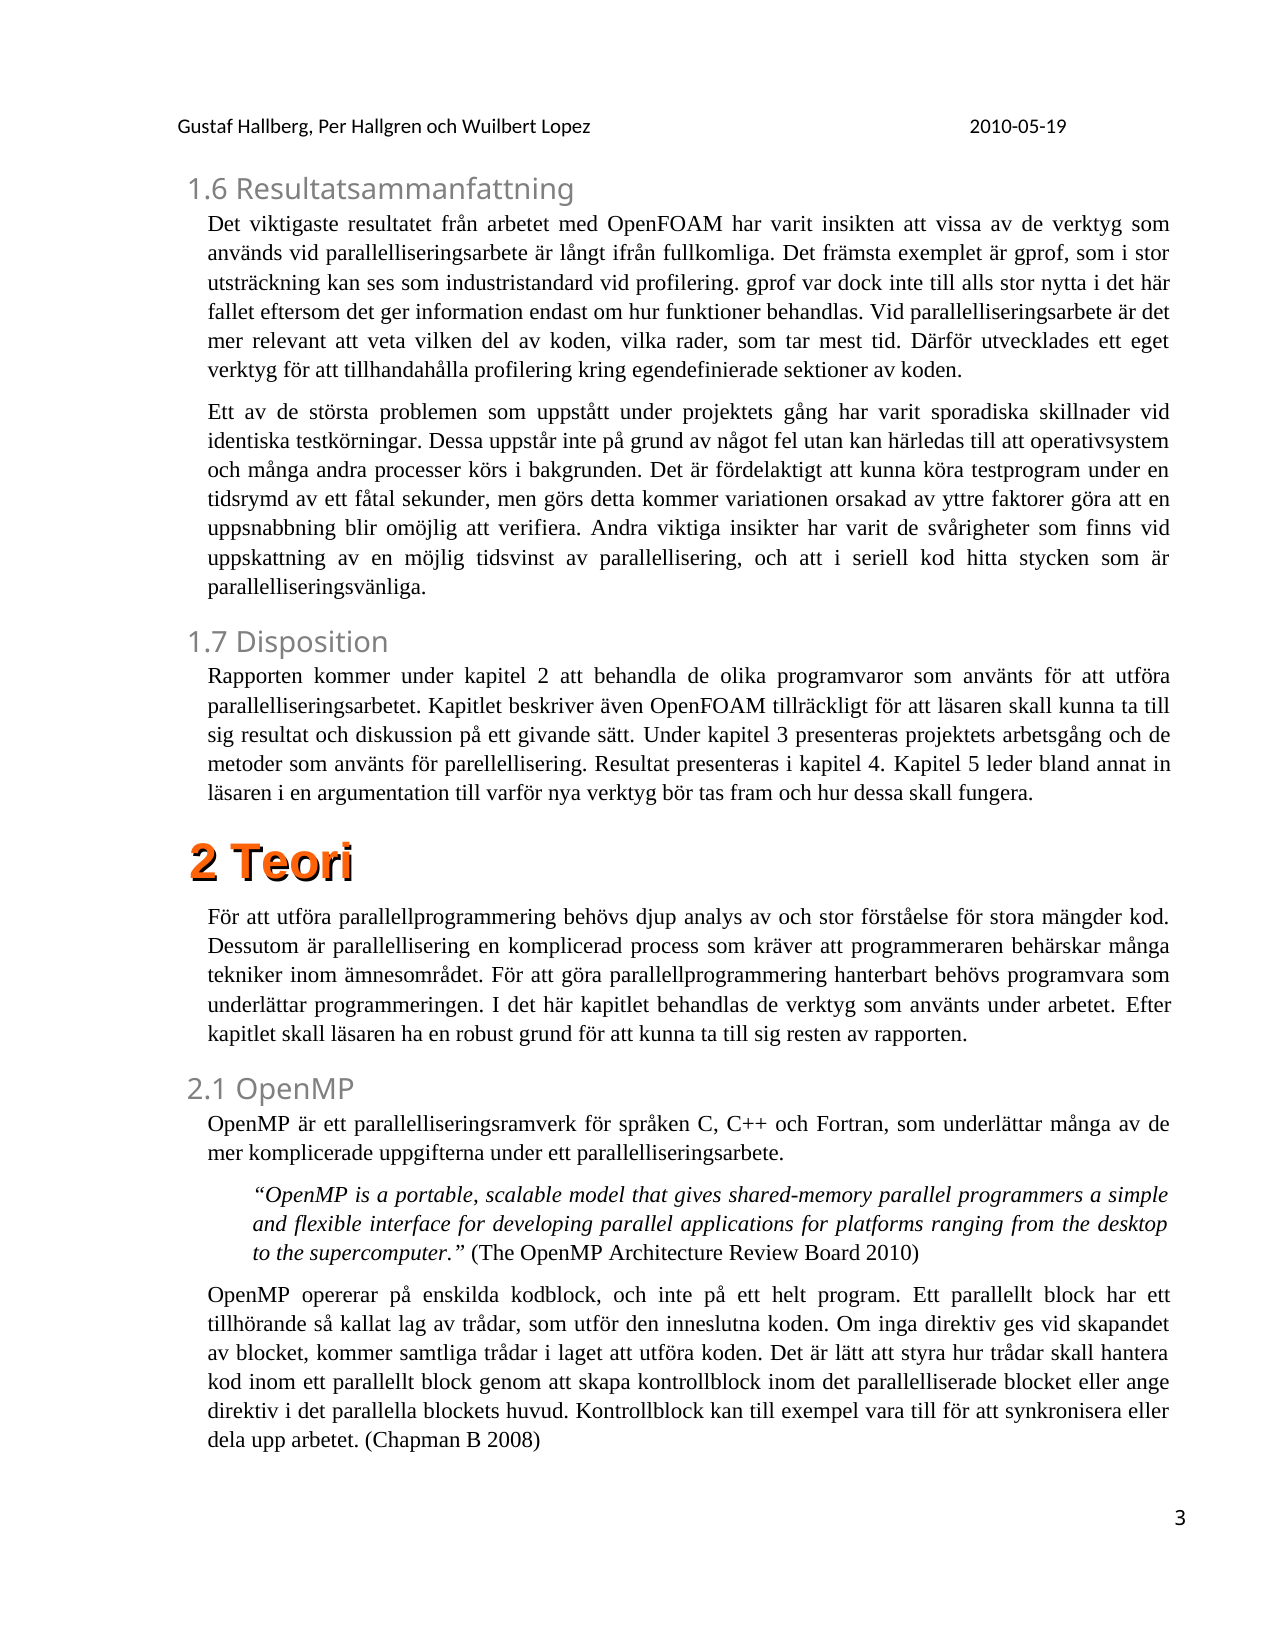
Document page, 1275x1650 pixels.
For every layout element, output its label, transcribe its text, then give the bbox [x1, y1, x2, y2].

text Ett av de största problemen som uppstått under projektets gång har varit sporadiska skillnader vid identiska testkörningar. Dessa uppstår inte på grund av något fel utan kan härledas till att operativsystem och många andra processer körs i bakgrunden. Det är fördelaktigt att kunna köra testprogram under en tidsrymd av ett fåtal sekunder, men görs detta kommer variationen orsakad av yttre faktorer göra att en uppsnabbning blir omöjlig att verifiera. Andra viktiga insikter har varit de svårigheter som finns vid uppskattning av en möjlig tidsvinst av parallellisering, och att i seriell kod hitta stycken som är parallelliseringsvänliga. [207, 570, 1171, 599]
subtitle 2.1 OpenMP [354, 1068, 1177, 1108]
text Rapporten kommer under kapitel 2 att behandla de olika programvaror som använts för att utföra parallelliseringsarbetet. Kapitlet beskriver även OpenFOAM tillräckligt för att läsaren skall kunna ta till sig resultat och diskussion på ett givande sätt. Under kapitel 3 presenteras projektets arbetsgång och de metoder som använts för parellellisering. Resultat presenteras i kapitel 4. Kapitel 5 leder bland annat in läsaren i en argumentation till varför nya verktyg bör tas fram och hur dessa skall fungera. [207, 776, 1171, 806]
text “OpenMP is a portable, scalable model that gives shared-memory parallel programmers a simple and flexible interface for developing parallel applications for platforms ranging from the desktop to the supercomputer.” (The OpenMP Architecture Review Board 2010) [252, 1236, 1171, 1265]
subtitle 1.7 Disposition [389, 621, 1177, 661]
text Det viktigaste resultatet från arbetet med OpenFOAM har varit insikten att vissa av de verktyg som används vid parallelliseringsarbete är långt ifrån fullkomliga. Det främsta exemplet är gprof, som i stor utsträckning kan ses som industristandard vid profilering. gprof var dock inte till alls stor nytta i det här fallet eftersom det ger information endast om hur funktioner behandlas. Vid parallelliseringsarbete är det mer relevant att veta vilken del av koden, vilka rader, som tar mest tid. Därför utvecklades ett eget verktyg för att tillhandahålla profilering kring egendefinierade sektioner av koden. [207, 353, 1171, 382]
text OpenMP är ett parallelliseringsramverk för språken C, C++ och Fortran, som underlättar många av de mer komplicerade uppgifterna under ett parallelliseringsarbete. [207, 1136, 1171, 1165]
text För att utföra parallellprogrammering behövs djup analys av och stor förståelse för stora mängder kod. Dessutom är parallellisering en komplicerad process som kräver att programmeraren behärskar många tekniker inom ämnesområdet. För att göra parallellprogrammering hanterbart behövs programvara som underlättar programmeringen. I det här kapitlet behandlas de verktyg som använts under arbetet. Efter kapitlet skall läsaren ha en robust grund för att kunna ta till sig resten av rapporten. [207, 988, 1171, 1046]
subtitle 2 Teori [353, 833, 1171, 889]
subtitle 1.6 Resultatsammanfattning [187, 168, 1177, 208]
text OpenMP opererar på enskilda kodblock, och inte på ett helt program. Ett parallellt block har ett tillhörande så kallat lag av trådar, som utför den inneslutna koden. Om inga direktiv ges vid skapandet av blocket, kommer samtliga trådar i laget att utföra koden. Det är lätt att styra hur trådar skall hantera kod inom ett parallellt block genom att skapa kontrollblock inom det parallelliserade blocket eller ange direktiv i det parallella blockets huvud. Kontrollblock kan till exempel vara till för att synkronisera eller dela upp arbetet. (Chapman B 2008) [207, 1424, 1171, 1453]
